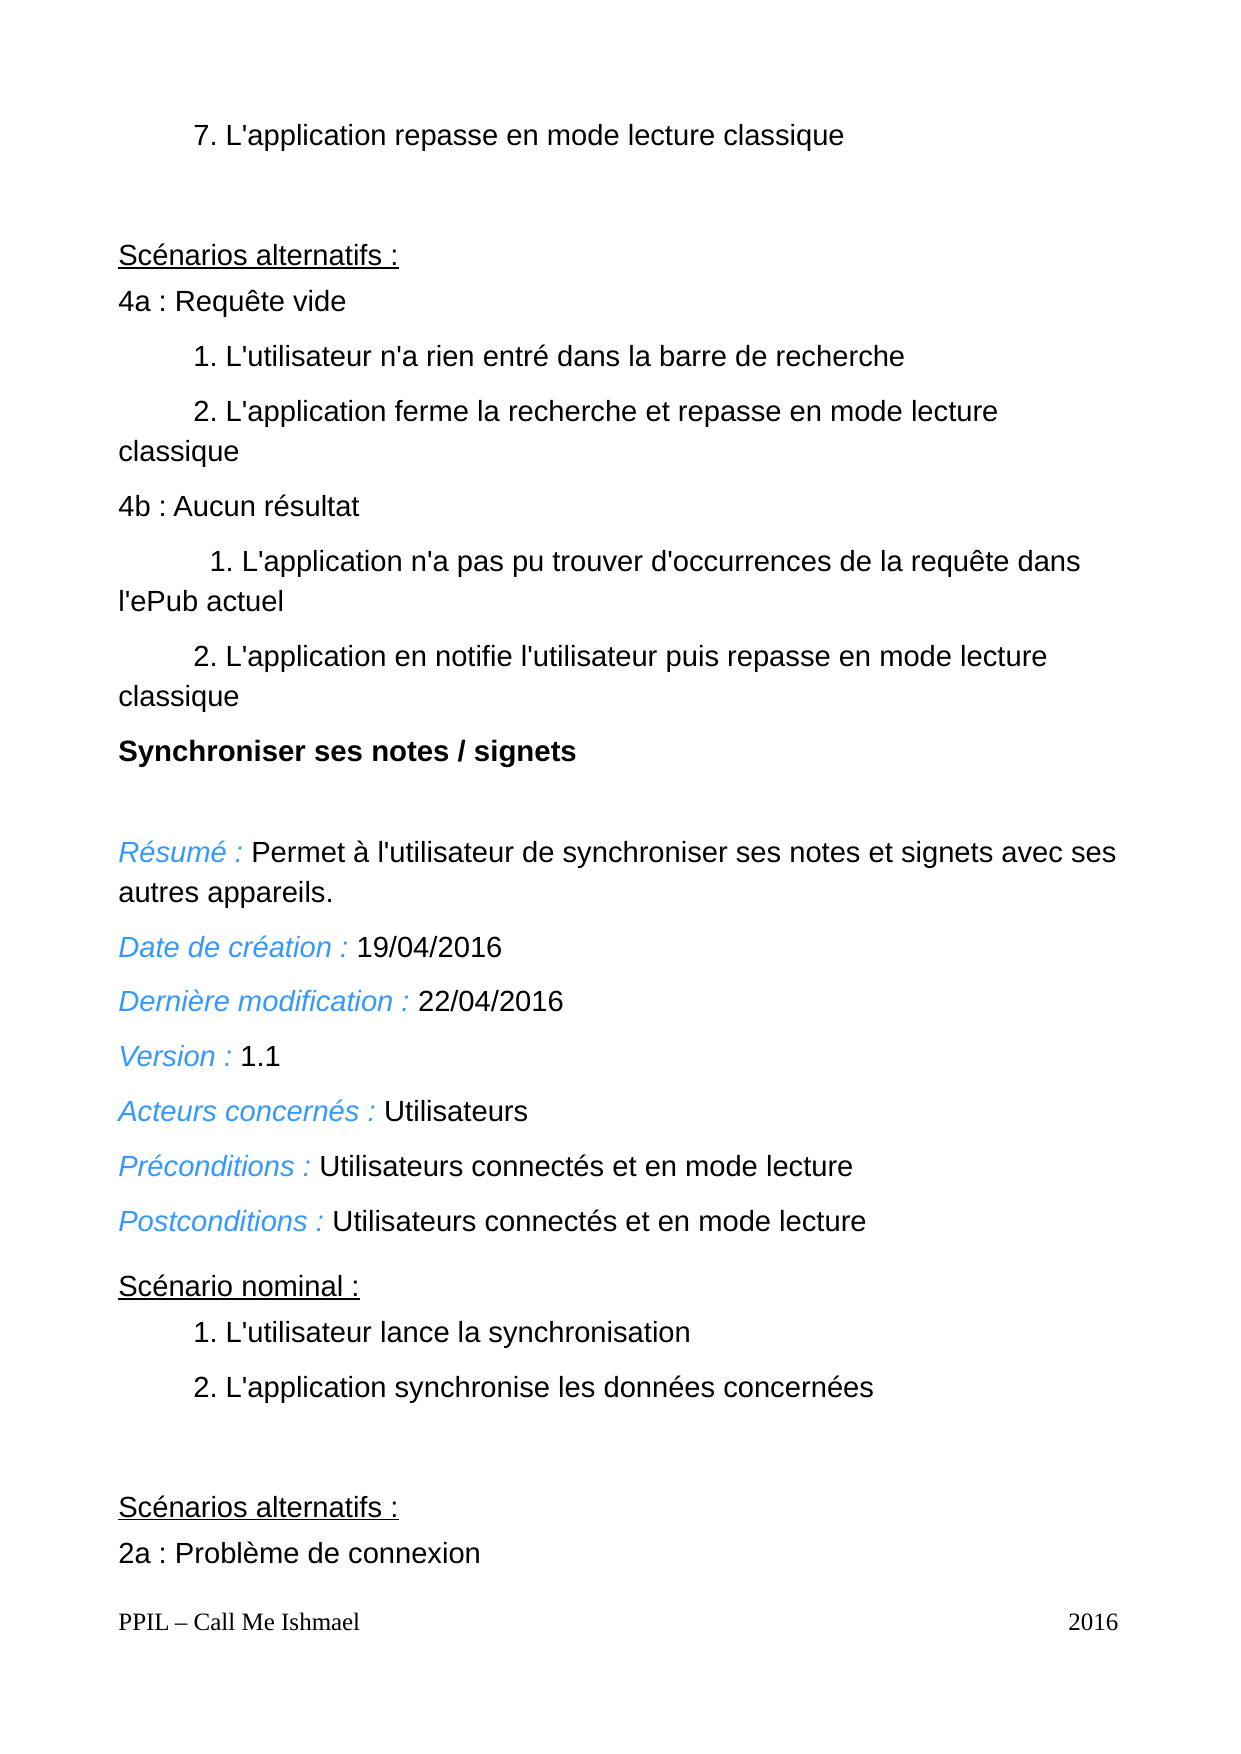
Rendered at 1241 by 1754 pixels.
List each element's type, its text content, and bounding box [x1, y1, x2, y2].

text 7. L'application repasse en mode lecture classique [118, 118, 1122, 152]
text Préconditions : Utilisateurs connectés et en mode lecture [118, 1149, 1122, 1182]
text Acteurs concernés : Utilisateurs [118, 1094, 1122, 1127]
text Dernière modification : 22/04/2016 [118, 984, 1122, 1018]
subtitle Scénarios alternatifs : [118, 1489, 1122, 1523]
subtitle Synchroniser ses notes / signets [118, 733, 1122, 767]
text 4b : Aucun résultat [118, 489, 1122, 522]
text Version : 1.1 [118, 1039, 1122, 1073]
text Date de création : 19/04/2016 [118, 929, 1122, 963]
text 2. L'application ferme la recherche et repasse en mode lecture classique [118, 394, 1122, 467]
text 2. L'application en notifie l'utilisateur puis repasse en mode lecture classique [118, 638, 1122, 712]
text Résumé : Permet à l'utilisateur de synchroniser ses notes et signets avec ses autres appareils. [118, 834, 1122, 908]
subtitle Scénarios alternatifs : [118, 238, 1122, 272]
text 4a : Requête vide [118, 284, 1122, 318]
text 2a : Problème de connexion [118, 1536, 1122, 1569]
text 1. L'utilisateur lance la synchronisation [118, 1315, 1122, 1348]
text 1. L'application n'a pas pu trouver d'occurrences de la requête dans l'ePub actuel [118, 543, 1122, 617]
text 1. L'utilisateur n'a rien entré dans la barre de recherche [118, 339, 1122, 372]
text 2. L'application synchronise les données concernées [118, 1369, 1122, 1403]
subtitle Scénario nominal : [118, 1269, 1122, 1302]
text Postconditions : Utilisateurs connectés et en mode lecture [118, 1203, 1122, 1237]
